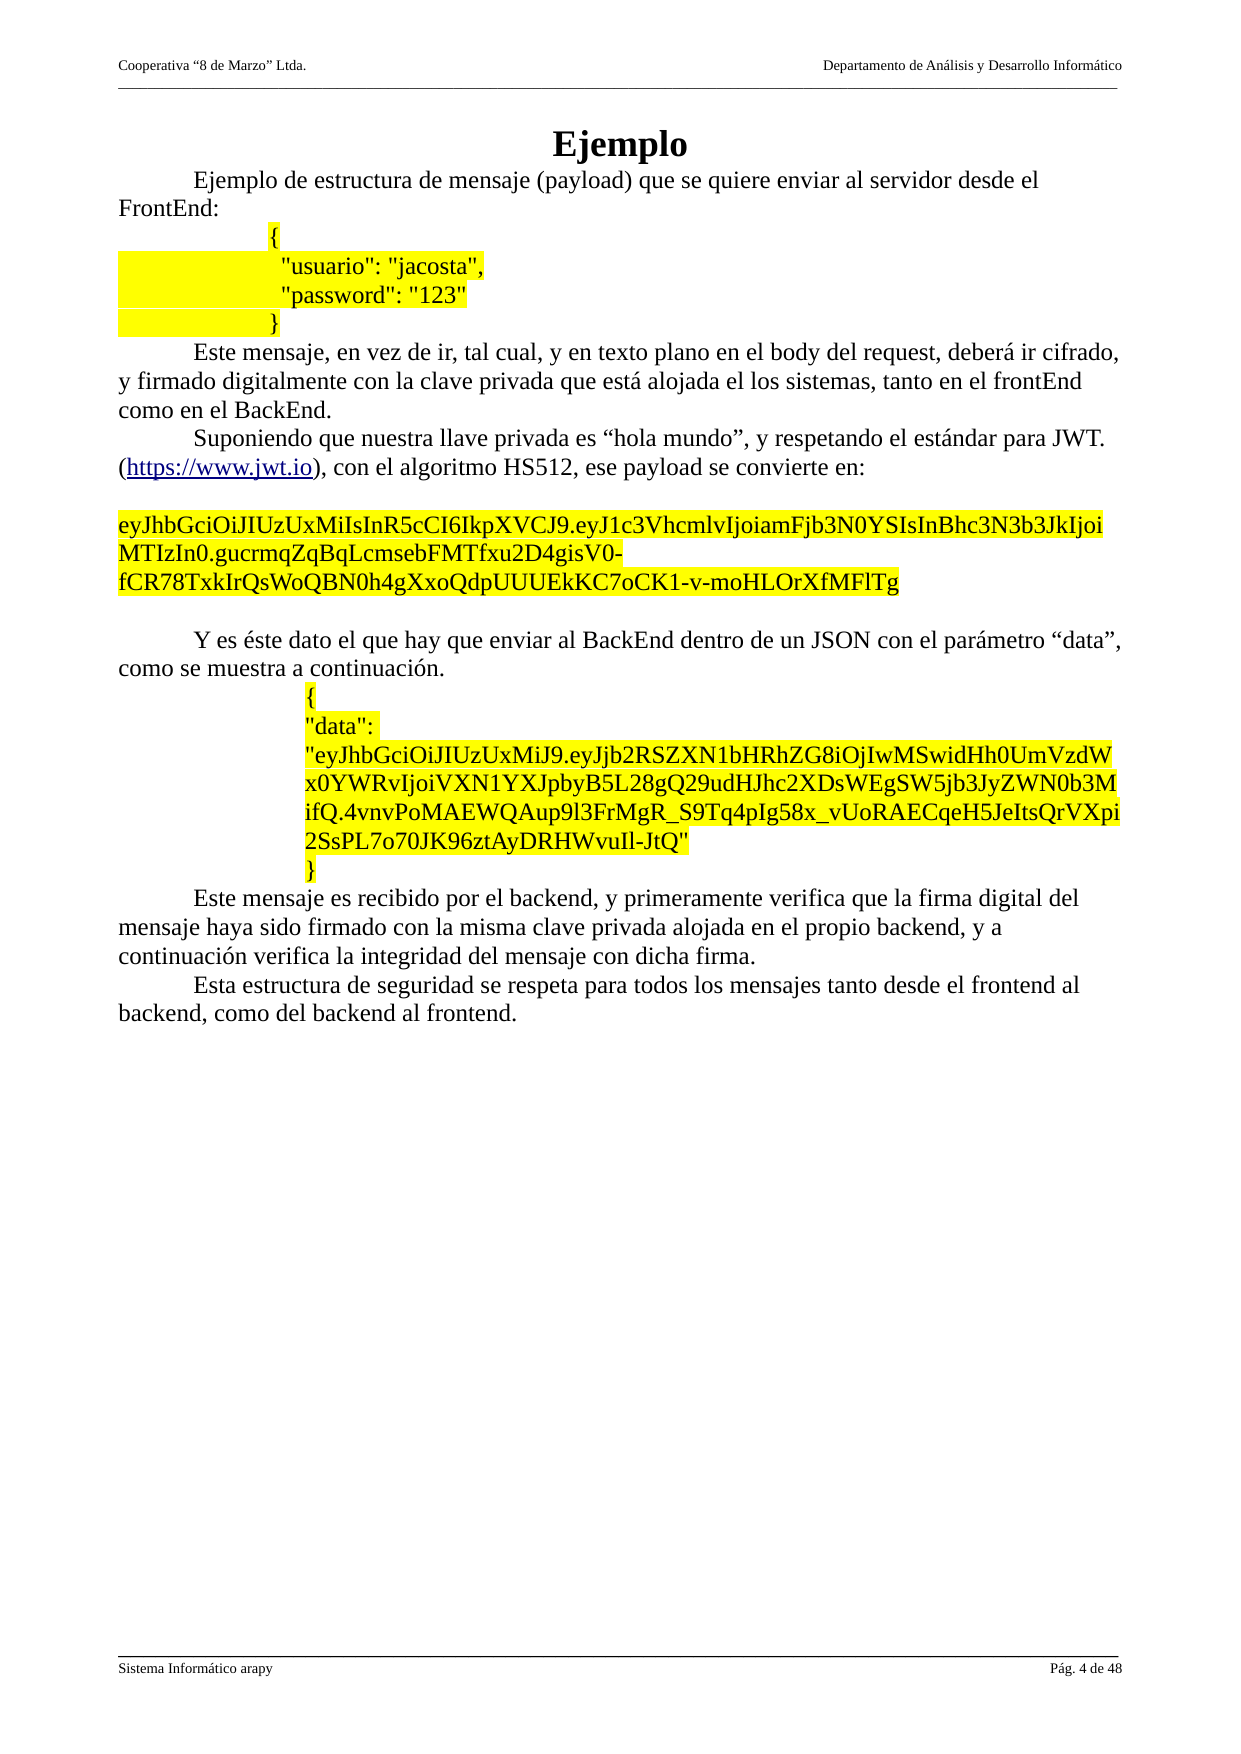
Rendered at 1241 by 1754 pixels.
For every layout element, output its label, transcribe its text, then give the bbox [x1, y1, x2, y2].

text "password": "123" [118, 280, 1122, 308]
text Ejemplo de estructura de mensaje (payload) que se quiere enviar al servidor desde el FrontEnd: [118, 165, 1122, 222]
text Esta estructura de seguridad se respeta para todos los mensajes tanto desde el frontend al backend, como del backend al frontend. [118, 970, 1122, 1027]
list { [267, 682, 1122, 711]
text } [118, 308, 1122, 337]
text "usuario": "jacosta", [118, 251, 1122, 280]
list } [267, 855, 1122, 883]
text Y es éste dato el que hay que enviar al BackEnd dentro de un JSON con el parámetro “data”, como se muestra a continuación. [118, 625, 1122, 682]
text Suponiendo que nuestra llave privada es “hola mundo”, y respetando el estándar para JWT. (https://www.jwt.io), con el algoritmo HS512, ese payload se convierte en: [118, 423, 1122, 481]
text Este mensaje es recibido por el backend, y primeramente verifica que la firma digital del mensaje haya sido firmado con la misma clave privada alojada en el propio backend, y a continuación verifica la integridad del mensaje con dicha firma. [118, 883, 1122, 970]
text { [118, 222, 1122, 251]
text Este mensaje, en vez de ir, tal cual, y en texto plano en el body del request, deberá ir cifrado, y firmado digitalmente con la clave privada que está alojada el los sistemas, tanto en el frontEnd como en el BackEnd. [118, 337, 1122, 423]
text eyJhbGciOiJIUzUxMiIsInR5cCI6IkpXVCJ9.eyJ1c3VhcmlvIjoiamFjb3N0YSIsInBhc3N3b3JkIjoiMTIzIn0.gucrmqZqBqLcmsebFMTfxu2D4gisV0-fCR78TxkIrQsWoQBN0h4gXxoQdpUUUEkKC7oCK1-v-moHLOrXfMFlTg [118, 481, 1122, 596]
list "data": "eyJhbGciOiJIUzUxMiJ9.eyJjb2RSZXN1bHRhZG8iOjIwMSwidHh0UmVzdWx0YWRvIjoiVXN1YXJpbyB5L28gQ29udHJhc2XDsWEgSW5jb3JyZWN0b3MifQ.4vnvPoMAEWQAup9l3FrMgR_S9Tq4pIg58x_vUoRAECqeH5JeItsQrVXpi2SsPL7o70JK96ztAyDRHWvuIl-JtQ" [267, 711, 1122, 855]
text Ejemplo [118, 122, 1122, 165]
